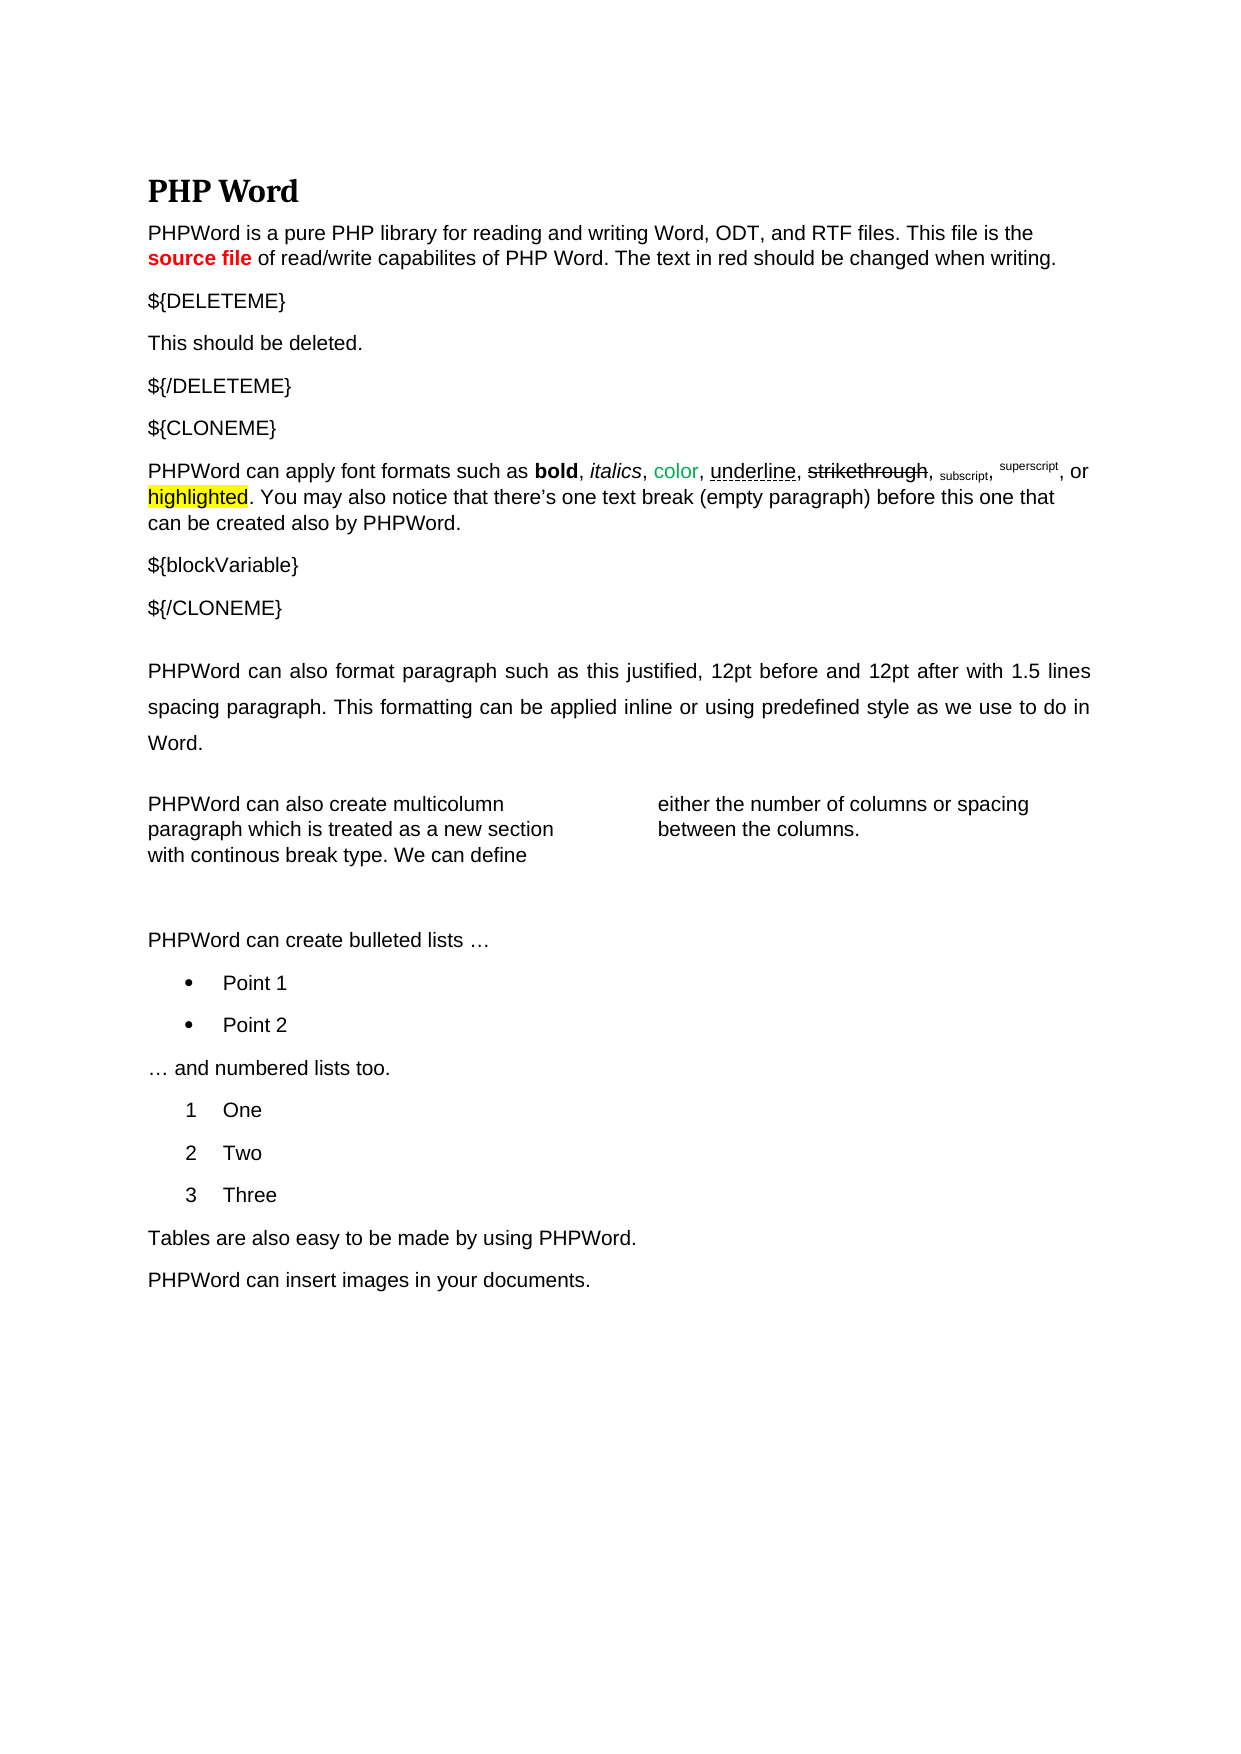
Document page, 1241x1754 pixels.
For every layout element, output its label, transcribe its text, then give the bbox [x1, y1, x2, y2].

text PHPWord is a pure PHP library for reading and writing Word, ODT, and RTF files. This file is the source file of read/write capabilites of PHP Word. The text in red should be changed when writing. [148, 220, 1092, 270]
list One [185, 1098, 1092, 1122]
text Tables are also easy to be made by using PHPWord. [148, 1226, 1092, 1250]
list Two [185, 1141, 1092, 1165]
list Point 2 [185, 1013, 1092, 1037]
text PHPWord can apply font formats such as bold, italics, color, underline, strikethrough, subscript, superscript, or highlighted. You may also notice that there’s one text break (empty paragraph) before this one that can be created also by PHPWord. [148, 459, 1092, 534]
text ${/CLONEME} [148, 595, 1092, 619]
text ${blockVariable} [148, 553, 1092, 577]
text ${DELETEME} [148, 289, 1092, 313]
list Point 1 [185, 971, 1092, 995]
text … and numbered lists too. [148, 1056, 1092, 1080]
text PHPWord can create bulleted lists … [148, 928, 1092, 952]
text either the number of columns or spacing between the columns. [658, 791, 1092, 841]
text ${/DELETEME} [148, 374, 1092, 398]
text PHPWord can also format paragraph such as this justified, 12pt before and 12pt after with 1.5 lines spacing paragraph. This formatting can be applied inline or using predefined style as we use to do in Word. [148, 659, 1092, 754]
text ${CLONEME} [148, 416, 1092, 440]
text PHPWord can insert images in your documents. [148, 1268, 1092, 1292]
list Three [185, 1183, 1092, 1207]
text PHPWord can also create multicolumn paragraph which is treated as a new section with continous break type. We can define [148, 791, 583, 867]
text This should be deleted. [148, 331, 1092, 355]
subtitle PHP Word [148, 173, 1092, 211]
